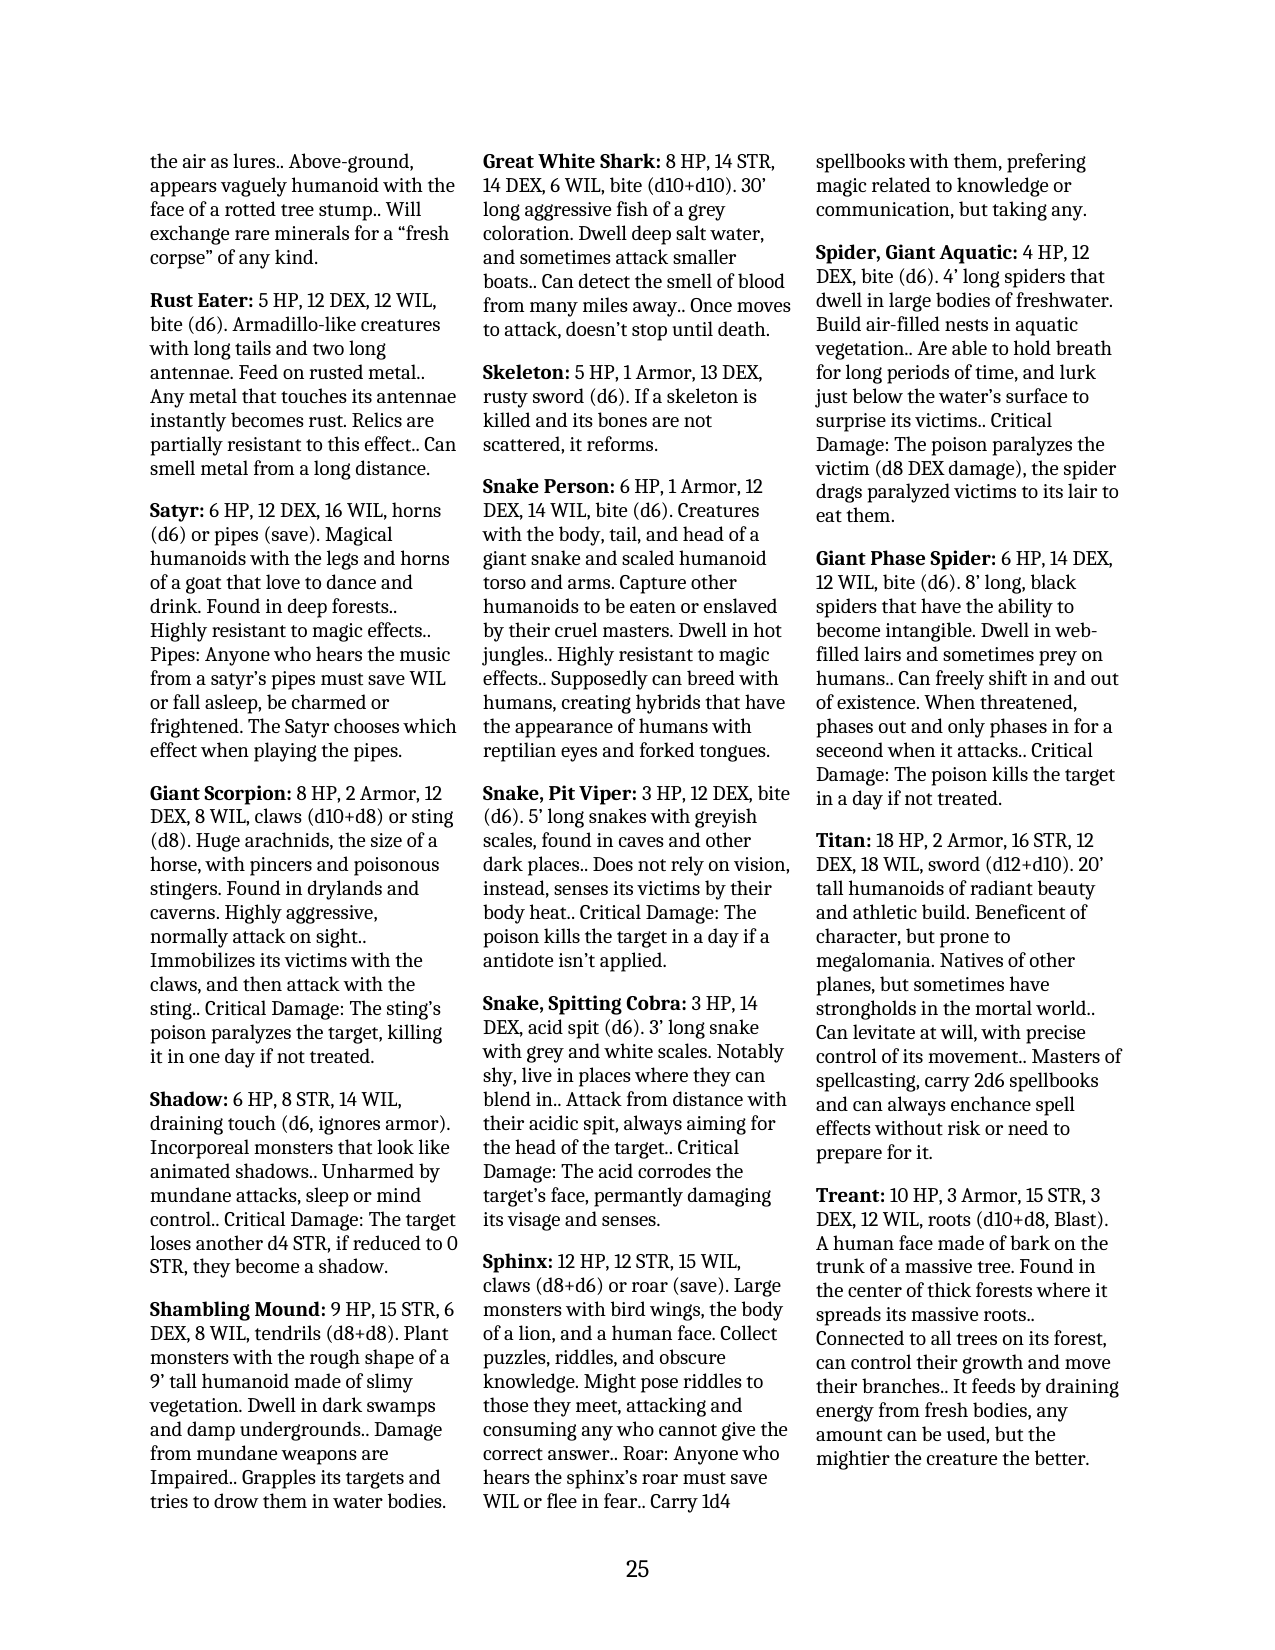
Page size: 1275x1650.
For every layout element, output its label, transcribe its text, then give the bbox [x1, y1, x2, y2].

text Rust Eater: 5 HP, 12 DEX, 12 WIL, bite (d6). Armadillo-like creatures with long tails and two long antennae. Feed on rusted metal.. Any metal that touches its antennae instantly becomes rust. Relics are partially resistant to this effect.. Can smell metal from a long distance. [150, 288, 459, 480]
text Satyr: 6 HP, 12 DEX, 16 WIL, horns (d6) or pipes (save). Magical humanoids with the legs and horns of a goat that love to dance and drink. Found in deep forests.. Highly resistant to magic effects.. Pipes: Anyone who hears the music from a satyr’s pipes must save WIL or fall asleep, be charmed or frightened. The Satyr chooses which effect when playing the pipes. [150, 499, 459, 762]
text Giant Phase Spider: 6 HP, 14 DEX, 12 WIL, bite (d6). 8’ long, black spiders that have the ability to become intangible. Dwell in web-filled lairs and sometimes prey on humans.. Can freely shift in and out of existence. When threatened, phases out and only phases in for a seceond when it attacks.. Critical Damage: The poison kills the target in a day if not treated. [816, 547, 1125, 810]
text spellbooks with them, prefering magic related to knowledge or communication, but taking any. [816, 150, 1125, 222]
text Snake, Pit Viper: 3 HP, 12 DEX, bite (d6). 5’ long snakes with greyish scales, found in caves and other dark places.. Does not rely on vision, instead, senses its victims by their body heat.. Critical Damage: The poison kills the target in a day if a antidote isn’t applied. [483, 781, 792, 973]
text Sphinx: 12 HP, 12 STR, 15 WIL, claws (d8+d6) or roar (save). Large monsters with bird wings, the body of a lion, and a human face. Collect puzzles, riddles, and obscure knowledge. Might pose riddles to those they meet, attacking and consuming any who cannot give the correct answer.. Roar: Anyone who hears the sphinx’s roar must save WIL or flee in fear.. Carry 1d4 [483, 1250, 792, 1513]
text Great White Shark: 8 HP, 14 STR, 14 DEX, 6 WIL, bite (d10+d10). 30’ long aggressive fish of a grey coloration. Dwell deep salt water, and sometimes attack smaller boats.. Can detect the smell of blood from many miles away.. Once moves to attack, doesn’t stop until death. [483, 150, 792, 342]
text Giant Scorpion: 8 HP, 2 Armor, 12 DEX, 8 WIL, claws (d10+d8) or sting (d8). Huge arachnids, the size of a horse, with pincers and poisonous stingers. Found in drylands and caverns. Highly aggressive, normally attack on sight.. Immobilizes its victims with the claws, and then attack with the sting.. Critical Damage: The sting’s poison paralyzes the target, killing it in one day if not treated. [150, 781, 459, 1069]
text Treant: 10 HP, 3 Armor, 15 STR, 3 DEX, 12 WIL, roots (d10+d8, Blast). A human face made of bark on the trunk of a massive tree. Found in the center of thick forests where it spreads its massive roots.. Connected to all trees on its forest, can control their growth and move their branches.. It feeds by draining energy from fresh bodies, any amount can be used, but the mightier the creature the better. [816, 1183, 1125, 1471]
text Snake, Spitting Cobra: 3 HP, 14 DEX, acid spit (d6). 3’ long snake with grey and white scales. Notably shy, live in places where they can blend in.. Attack from distance with their acidic spit, always aiming for the head of the target.. Critical Damage: The acid corrodes the target’s face, permantly damaging its visage and senses. [483, 992, 792, 1231]
text Shadow: 6 HP, 8 STR, 14 WIL, draining touch (d6, ignores armor). Incorporeal monsters that look like animated shadows.. Unharmed by mundane attacks, sleep or mind control.. Critical Damage: The target loses another d4 STR, if reduced to 0 STR, they become a shadow. [150, 1087, 459, 1279]
text Spider, Giant Aquatic: 4 HP, 12 DEX, bite (d6). 4’ long spiders that dwell in large bodies of freshwater. Build air-filled nests in aquatic vegetation.. Are able to hold breath for long periods of time, and lurk just below the water’s surface to surprise its victims.. Critical Damage: The poison paralyzes the victim (d8 DEX damage), the spider drags paralyzed victims to its lair to eat them. [816, 241, 1125, 528]
text Titan: 18 HP, 2 Armor, 16 STR, 12 DEX, 18 WIL, sword (d12+d10). 20’ tall humanoids of radiant beauty and athletic build. Beneficent of character, but prone to megalomania. Natives of other planes, but sometimes have strongholds in the mortal world.. Can levitate at will, with precise control of its movement.. Masters of spellcasting, carry 2d6 spellbooks and can always enchance spell effects without risk or need to prepare for it. [816, 829, 1125, 1164]
text Snake Person: 6 HP, 1 Armor, 12 DEX, 14 WIL, bite (d6). Creatures with the body, tail, and head of a giant snake and scaled humanoid torso and arms. Capture other humanoids to be eaten or enslaved by their cruel masters. Dwell in hot jungles.. Highly resistant to magic effects.. Supposedly can breed with humans, creating hybrids that have the appearance of humans with reptilian eyes and forked tongues. [483, 475, 792, 762]
text Skeleton: 5 HP, 1 Armor, 13 DEX, rusty sword (d6). If a skeleton is killed and its bones are not scattered, it reforms. [483, 360, 792, 456]
text the air as lures.. Above-ground, appears vaguely humanoid with the face of a rotted tree stump.. Will exchange rare minerals for a “fresh corpse” of any kind. [150, 150, 459, 270]
text Shambling Mound: 9 HP, 15 STR, 6 DEX, 8 WIL, tendrils (d8+d8). Plant monsters with the rough shape of a 9’ tall humanoid made of slimy vegetation. Dwell in dark swamps and damp undergrounds.. Damage from mundane weapons are Impaired.. Grapples its targets and tries to drow them in water bodies. [150, 1298, 459, 1513]
